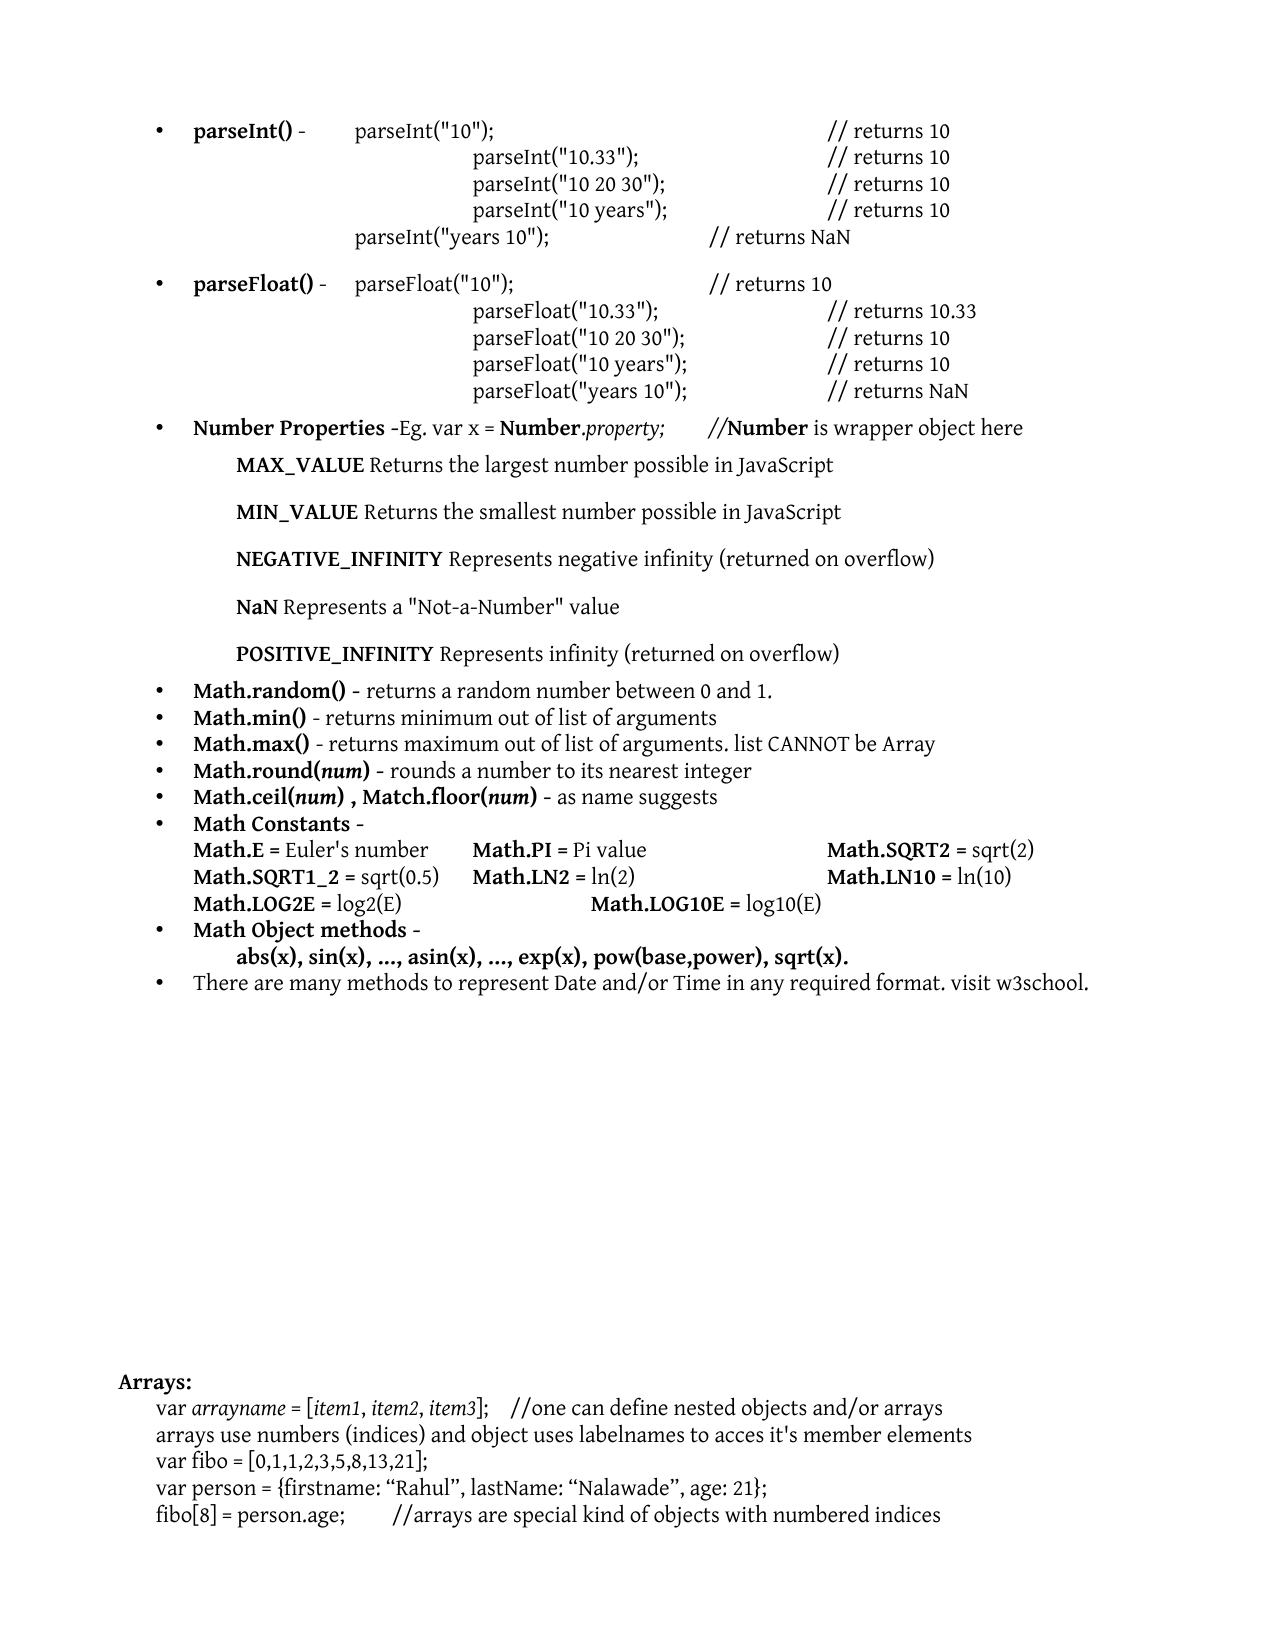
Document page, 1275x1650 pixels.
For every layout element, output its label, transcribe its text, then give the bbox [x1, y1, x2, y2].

text MAX_VALUE Returns the largest number possible in JavaScript [118, 452, 1157, 478]
text var fibo = [0,1,1,2,3,5,8,13,21]; [156, 1449, 1157, 1475]
text NaN Represents a "Not-a-Number" value [118, 594, 1157, 621]
list parseInt() - parseInt("10"); // returns 10 parseInt("10.33"); // returns 10 parseInt("10 20 30"); // returns 10 parseInt("10 years"); // returns 10 parseInt("years 10"); // returns NaN [156, 118, 1157, 251]
text NEGATIVE_INFINITY Represents negative infinity (returned on overflow) [118, 547, 1157, 573]
list Math Constants - Math.E = Euler's number Math.PI = Pi value Math.SQRT2 = sqrt(2) Math.SQRT1_2 = sqrt(0.5) Math.LN2 = ln(2) Math.LN10 = ln(10) Math.LOG2E = log2(E) Math.LOG10E = log10(E) [156, 811, 1157, 918]
list There are many methods to represent Date and/or Time in any required format. visit w3school. [156, 971, 1157, 997]
list parseFloat() - parseFloat("10"); // returns 10 parseFloat("10.33"); // returns 10.33 parseFloat("10 20 30"); // returns 10 parseFloat("10 years"); // returns 10 parseFloat("years 10"); // returns NaN [156, 272, 1157, 404]
text POSITIVE_INFINITY Represents infinity (returned on overflow) [118, 642, 1157, 668]
text Arrays: [118, 1369, 1157, 1396]
list Math.random() - returns a random number between 0 and 1. [156, 678, 1157, 705]
list Math.ceil(num) , Match.floor(num) - as name suggests [156, 785, 1157, 811]
list Math.min() - returns minimum out of list of arguments [156, 705, 1157, 732]
list Math.max() - returns maximum out of list of arguments. list CANNOT be Array [156, 732, 1157, 758]
text var arrayname = [item1, item2, item3]; //one can define nested objects and/or arrays [156, 1396, 1157, 1422]
list Number Properties -Eg. var x = Number.property; //Number is wrapper object here [156, 415, 1157, 442]
text var person = {firstname: “Rahul”, lastName: “Nalawade”, age: 21}; [156, 1475, 1157, 1502]
text arrays use numbers (indices) and object uses labelnames to acces it's member elements [156, 1422, 1157, 1449]
list Math Object methods - abs(x), sin(x), ..., asin(x), ..., exp(x), pow(base,power), sqrt(x). [156, 918, 1157, 971]
text MIN_VALUE Returns the smallest number possible in JavaScript [118, 499, 1157, 526]
list Math.round(num) - rounds a number to its nearest integer [156, 758, 1157, 785]
text fibo[8] = person.age; //arrays are special kind of objects with numbered indices [156, 1502, 1157, 1528]
